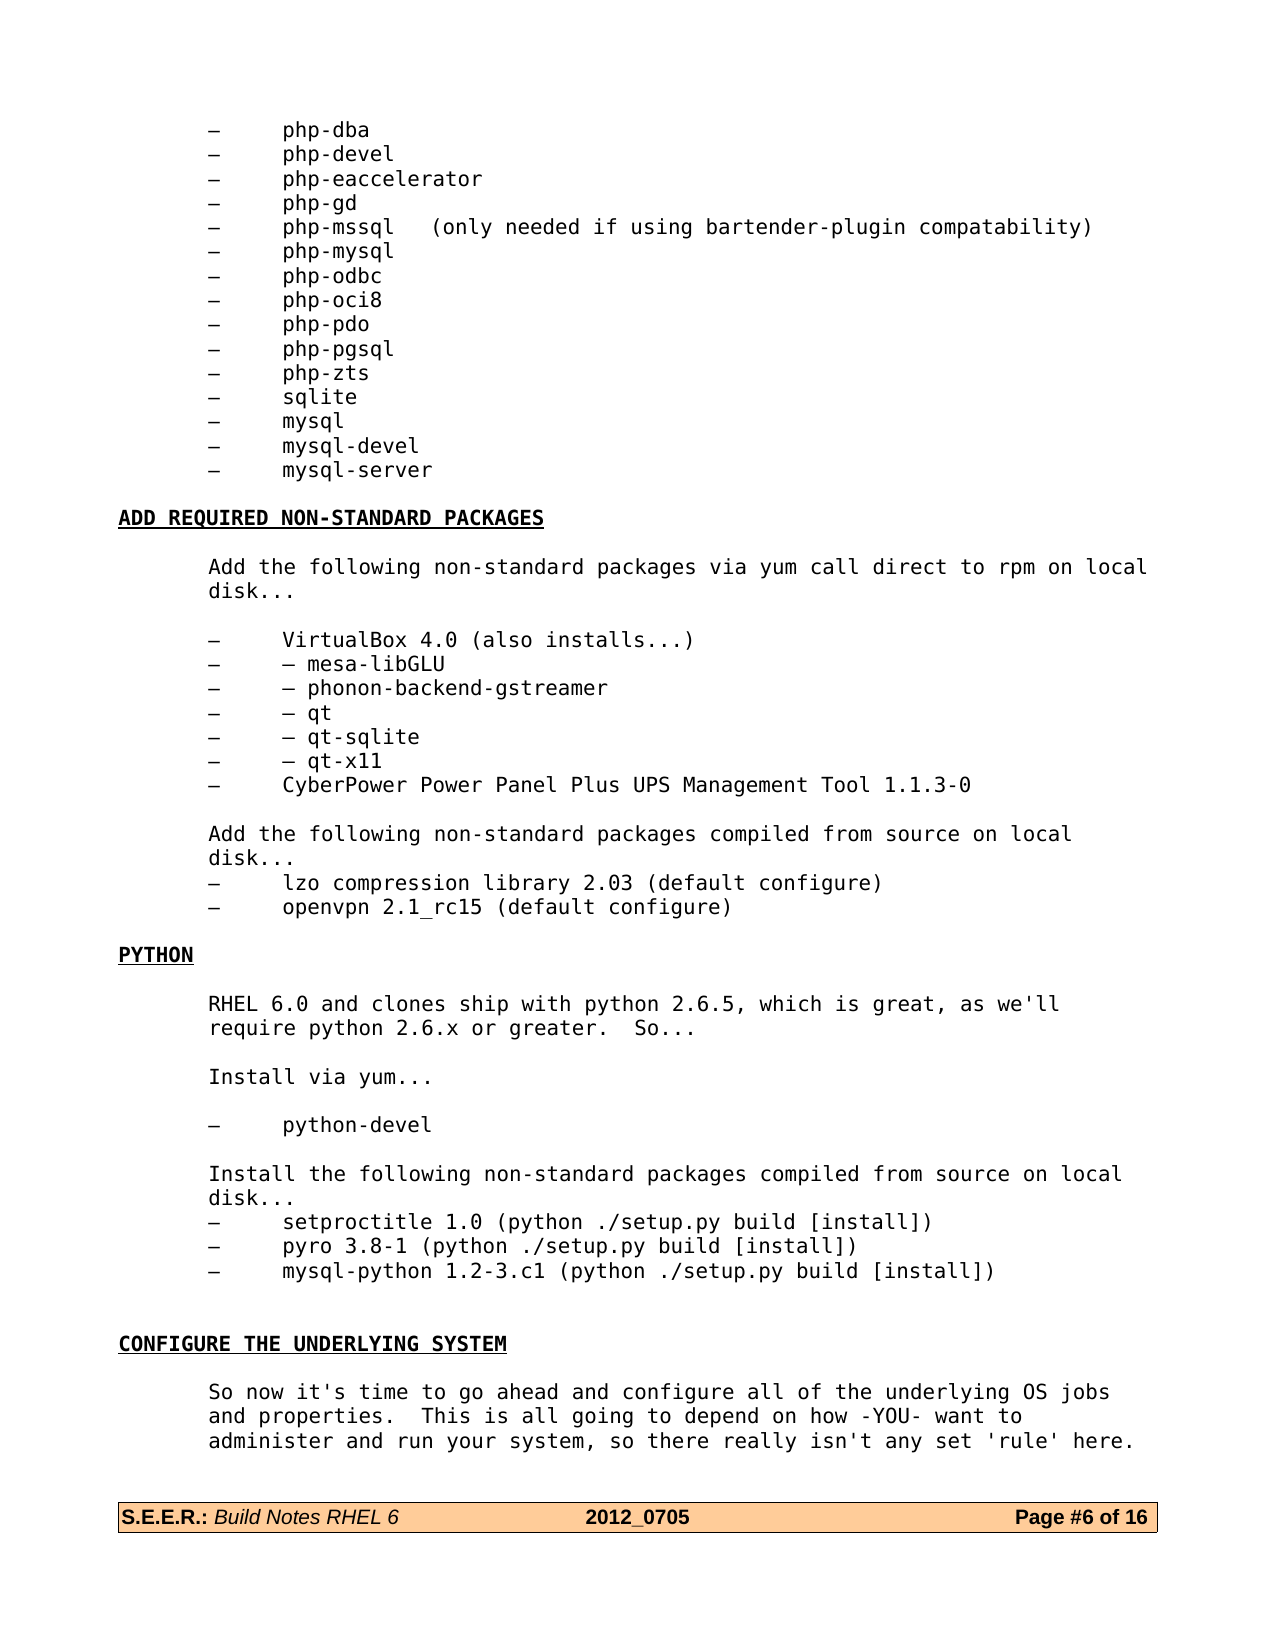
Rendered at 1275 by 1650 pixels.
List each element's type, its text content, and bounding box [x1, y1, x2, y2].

list sqlite [208, 385, 1157, 409]
text Add the following non-standard packages compiled from source on local disk... [208, 822, 1157, 871]
text Add the following non-standard packages via yum call direct to rpm on local disk... [208, 555, 1157, 603]
list VirtualBox 4.0 (also installs...) [208, 628, 1157, 652]
list lzo compression library 2.03 (default configure) [208, 871, 1157, 895]
text ADD REQUIRED NON-STANDARD PACKAGES [118, 506, 1157, 531]
list – qt [208, 701, 1157, 725]
text So now it's time to go ahead and configure all of the underlying OS jobs and properties. This is all going to depend on how -YOU- want to administer and run your system, so there really isn't any set 'rule' here. [208, 1380, 1157, 1453]
list – qt-sqlite [208, 725, 1157, 749]
list – qt-x11 [208, 749, 1157, 773]
list php-devel [208, 142, 1157, 167]
list mysql-python 1.2-3.c1 (python ./setup.py build [install]) [208, 1259, 1157, 1283]
list php-gd [208, 191, 1157, 215]
list – phonon-backend-gstreamer [208, 676, 1157, 701]
list setproctitle 1.0 (python ./setup.py build [install]) [208, 1210, 1157, 1234]
list php-oci8 [208, 288, 1157, 312]
list python-devel [208, 1113, 1157, 1137]
list php-mssql (only needed if using bartender-plugin compatability) [208, 215, 1157, 239]
list php-zts [208, 361, 1157, 385]
text Install the following non-standard packages compiled from source on local disk... [208, 1162, 1157, 1210]
list CyberPower Power Panel Plus UPS Management Tool 1.1.3-0 [208, 773, 1157, 798]
list php-mysql [208, 239, 1157, 264]
list php-dba [208, 118, 1157, 142]
text Install via yum... [208, 1065, 1157, 1089]
list mysql-server [208, 458, 1157, 482]
list openvpn 2.1_rc15 (default configure) [208, 895, 1157, 919]
list pyro 3.8-1 (python ./setup.py build [install]) [208, 1234, 1157, 1259]
text PYTHON [118, 943, 1157, 968]
text CONFIGURE THE UNDERLYING SYSTEM [118, 1332, 1157, 1356]
list php-pdo [208, 312, 1157, 337]
list php-eaccelerator [208, 167, 1157, 191]
list – mesa-libGLU [208, 652, 1157, 676]
list mysql [208, 409, 1157, 434]
list php-odbc [208, 264, 1157, 288]
text RHEL 6.0 and clones ship with python 2.6.5, which is great, as we'll require python 2.6.x or greater. So... [208, 992, 1157, 1040]
list mysql-devel [208, 434, 1157, 458]
list php-pgsql [208, 337, 1157, 361]
